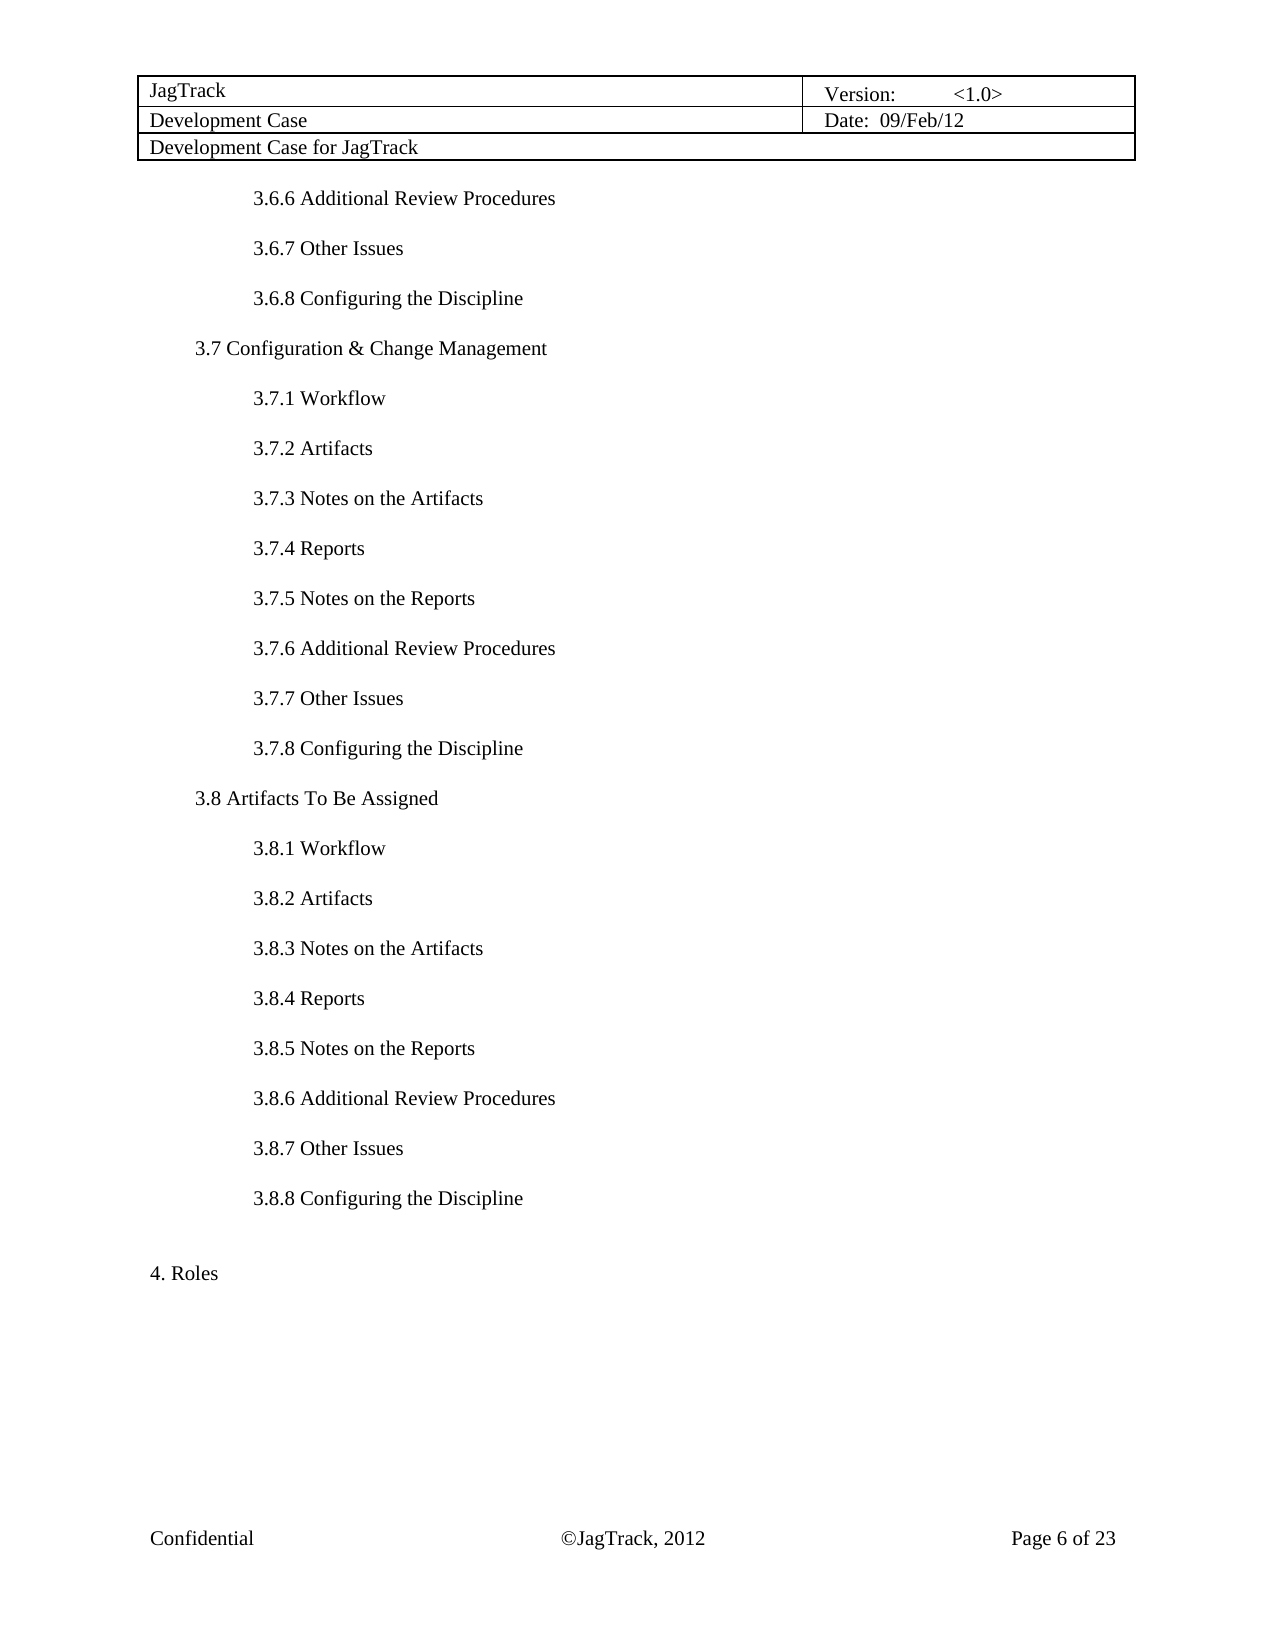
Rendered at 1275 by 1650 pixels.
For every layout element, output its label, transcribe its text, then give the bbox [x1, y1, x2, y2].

text 3.8.1 Workflow [253, 835, 1125, 885]
text 3.7.2 Artifacts [253, 435, 1125, 485]
text 3.6.7 Other Issues [253, 235, 1125, 285]
text 4. Roles [150, 1260, 1050, 1285]
text 3.6.6 Additional Review Procedures [253, 185, 1125, 235]
text 3.8.8 Configuring the Discipline [253, 1185, 1125, 1235]
text 3.8.6 Additional Review Procedures [253, 1085, 1125, 1135]
text 3.7.3 Notes on the Artifacts [253, 485, 1125, 535]
text 3.8 Artifacts To Be Assigned [195, 785, 1050, 835]
text 3.7.1 Workflow [253, 385, 1125, 435]
text 3.7.8 Configuring the Discipline [253, 735, 1125, 785]
text 3.8.3 Notes on the Artifacts [253, 935, 1125, 985]
text 3.7.4 Reports [253, 535, 1125, 585]
text 3.8.7 Other Issues [253, 1135, 1125, 1185]
text 3.7.5 Notes on the Reports [253, 585, 1125, 635]
text 3.8.5 Notes on the Reports [253, 1035, 1125, 1085]
text 3.7.6 Additional Review Procedures [253, 635, 1125, 685]
text 3.8.2 Artifacts [253, 885, 1125, 935]
text 3.8.4 Reports [253, 985, 1125, 1035]
text 3.7.7 Other Issues [253, 685, 1125, 735]
text 3.7 Configuration & Change Management [195, 335, 1050, 385]
text 3.6.8 Configuring the Discipline [253, 285, 1125, 335]
